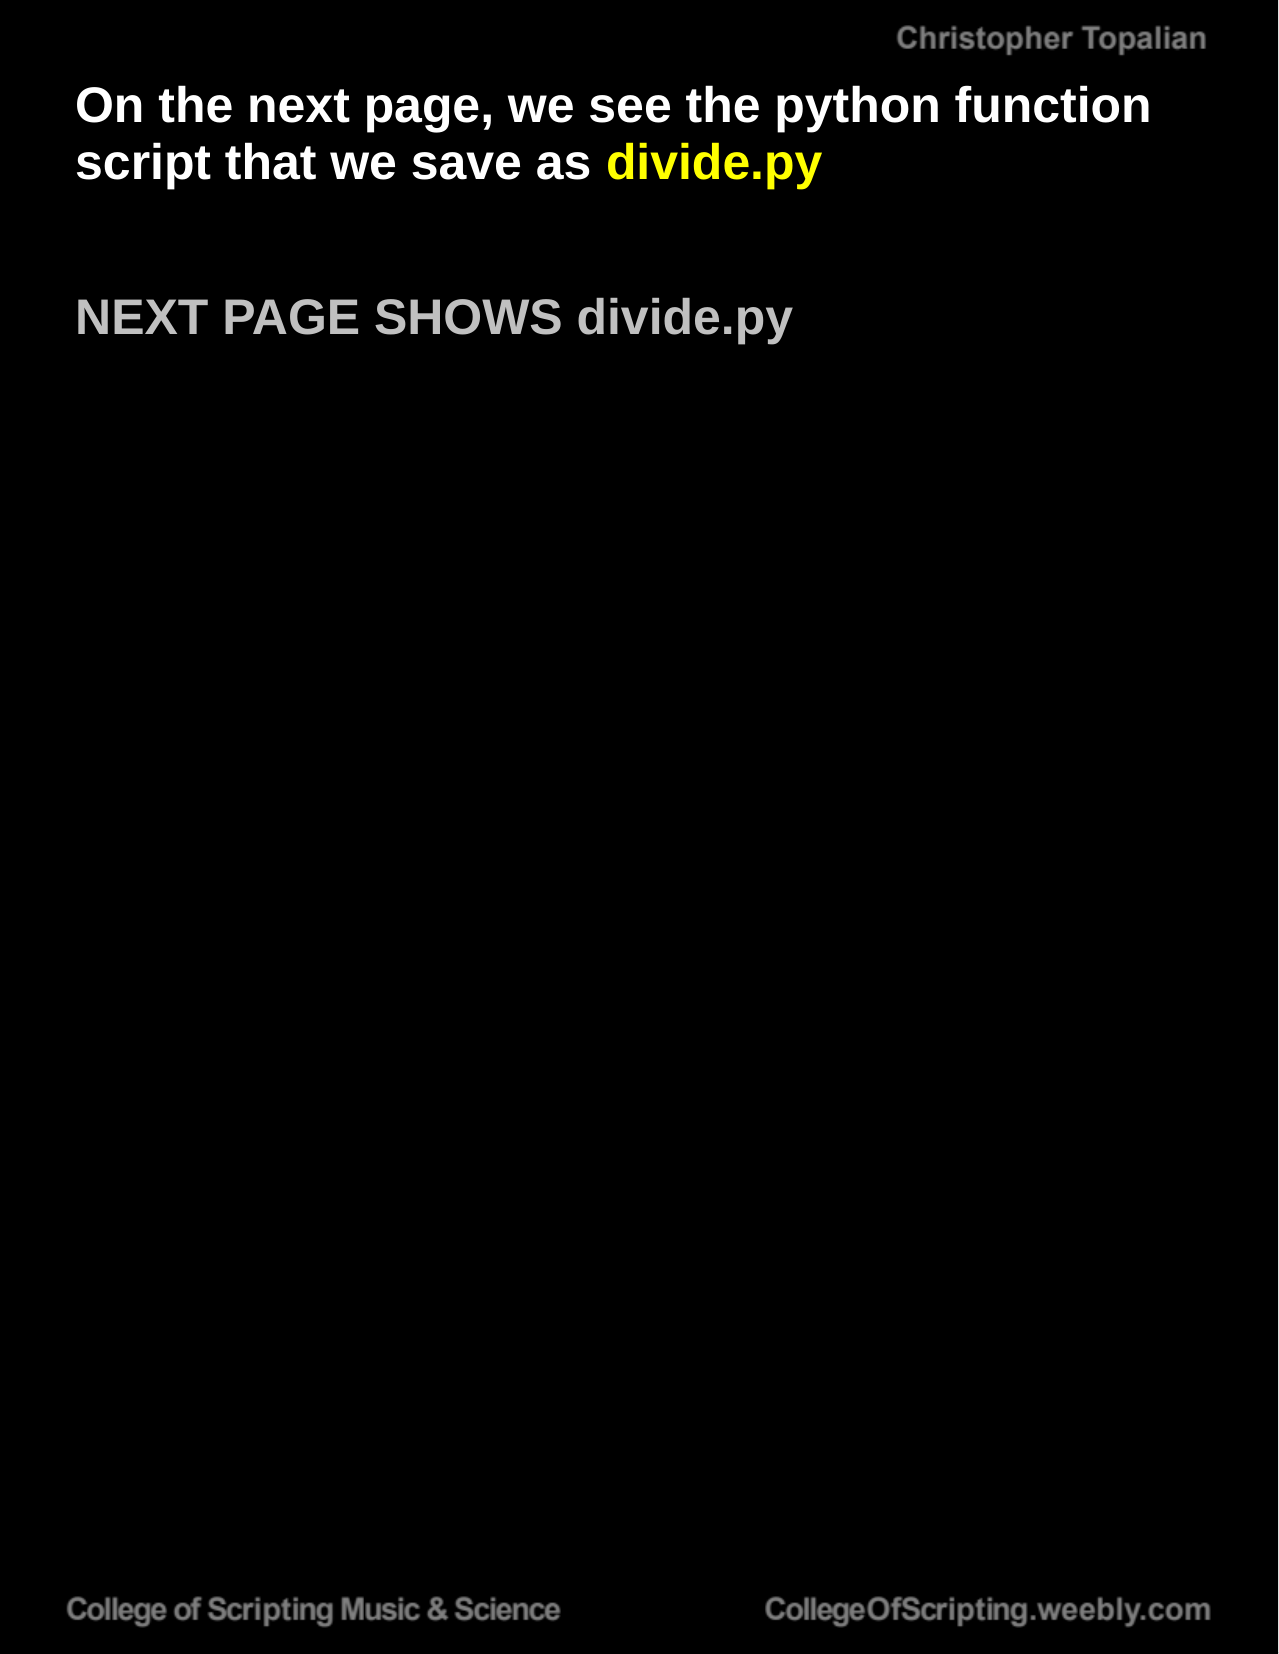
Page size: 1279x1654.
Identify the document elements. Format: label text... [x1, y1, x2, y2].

text On the next page, we see the python function script that we save as divide.py [75, 75, 1203, 190]
text NEXT PAGE SHOWS divide.py [75, 287, 1203, 344]
